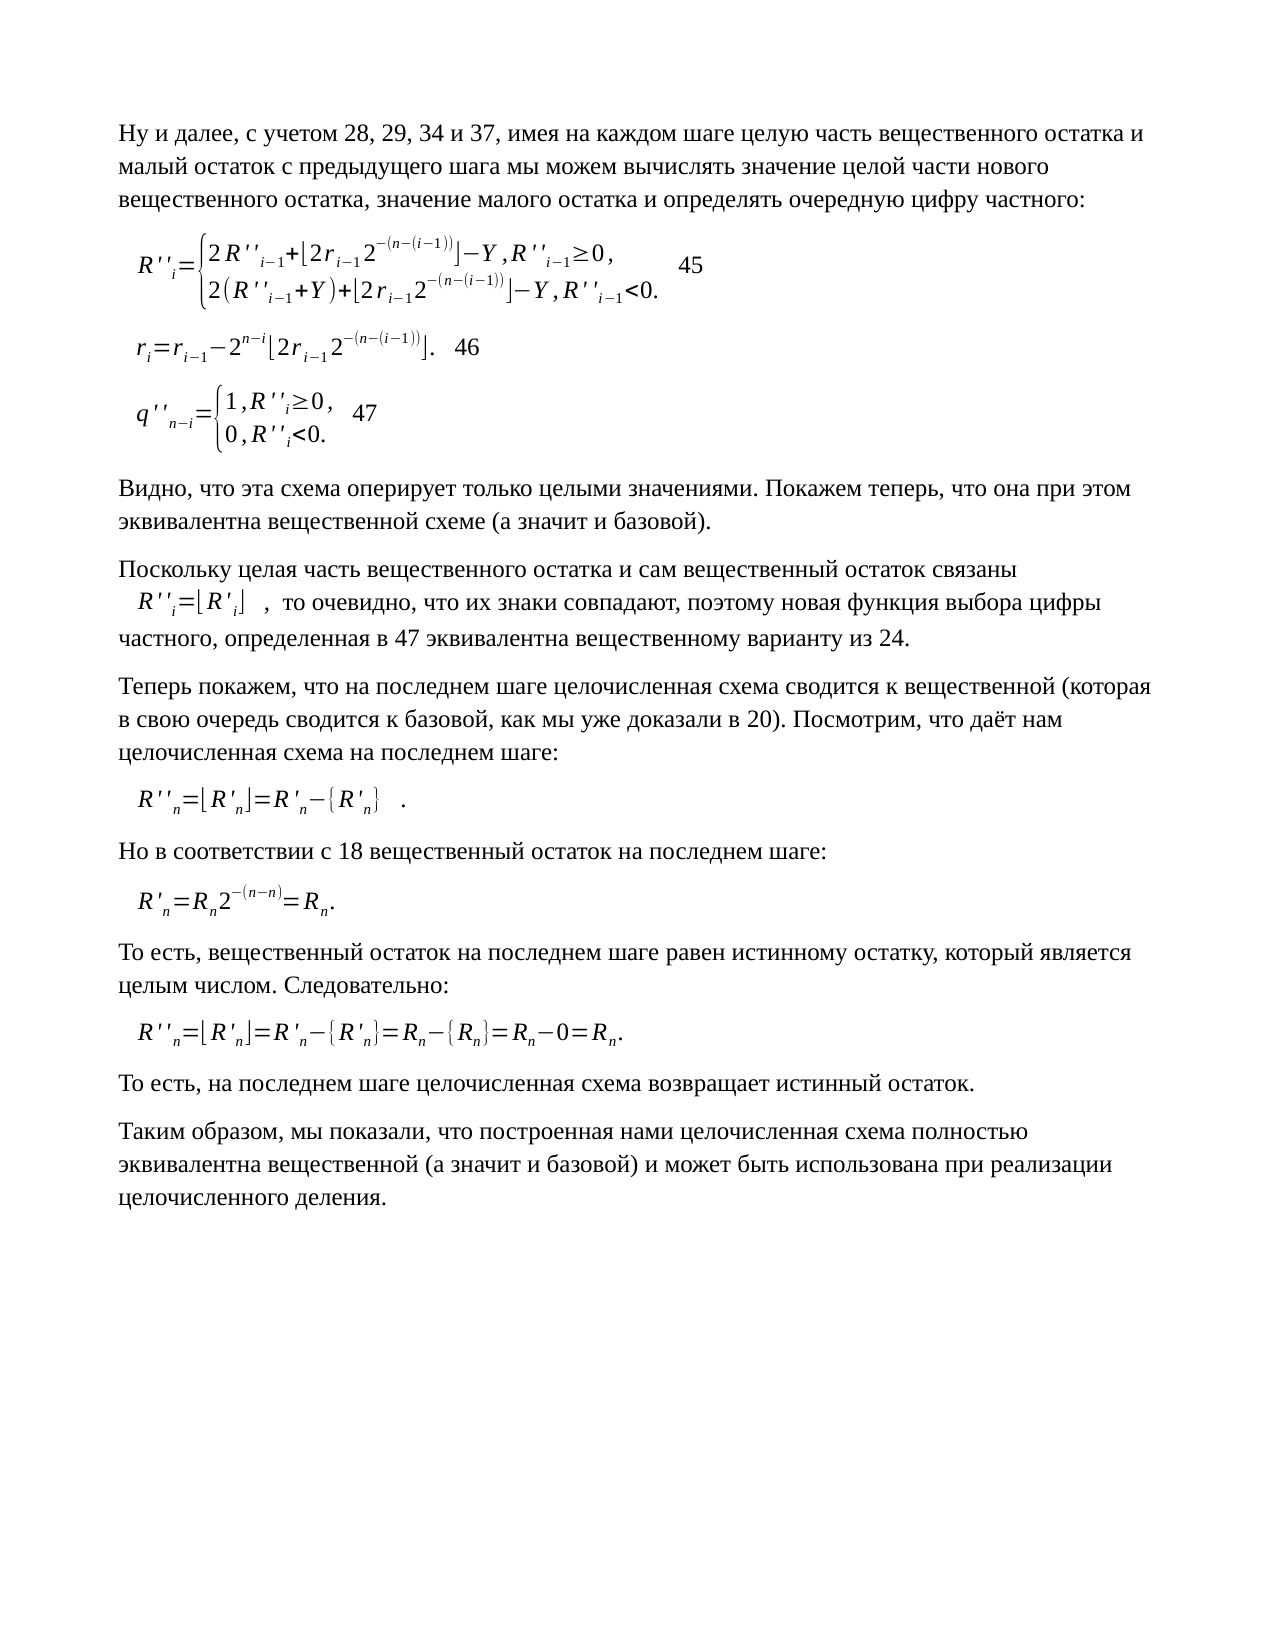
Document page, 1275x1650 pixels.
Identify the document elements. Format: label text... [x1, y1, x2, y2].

text Теперь покажем, что на последнем шаге целочисленная схема сводится к вещественной (которая в свою очередь сводится к базовой, как мы уже доказали в 20). Посмотрим, что даёт нам целочисленная схема на последнем шаге: [118, 671, 1157, 766]
text Но в соответствии с 18 вещественный остаток на последнем шаге: [118, 836, 1157, 864]
text Поскольку целая часть вещественного остатка и сам вещественный остаток связаны, то очевидно, что их знаки совпадают, поэтому новая функция выбора цифры частного, определенная в 47 эквивалентна вещественному варианту из 24. [118, 554, 1157, 652]
text 45 [118, 232, 1157, 311]
text Ну и далее, с учетом 28, 29, 34 и 37, имея на каждом шаге целую часть вещественного остатка и малый остаток с предыдущего шага мы можем вычислять значение целой части нового вещественного остатка, значение малого остатка и определять очередную цифру частного: [118, 118, 1157, 213]
text То есть, вещественный остаток на последнем шаге равен истинному остатку, который является целым числом. Следовательно: [118, 937, 1157, 999]
text То есть, на последнем шаге целочисленная схема возвращает истинный остаток. [118, 1068, 1157, 1097]
text 47 [118, 384, 1157, 454]
text Видно, что эта схема оперирует только целыми значениями. Покажем теперь, что она при этом эквивалентна вещественной схеме (а значит и базовой). [118, 473, 1157, 535]
text 46 [118, 329, 1157, 365]
text . [118, 784, 1157, 817]
text Таким образом, мы показали, что построенная нами целочисленная схема полностью эквивалентна вещественной (а значит и базовой) и может быть использована при реализации целочисленного деления. [118, 1116, 1157, 1211]
